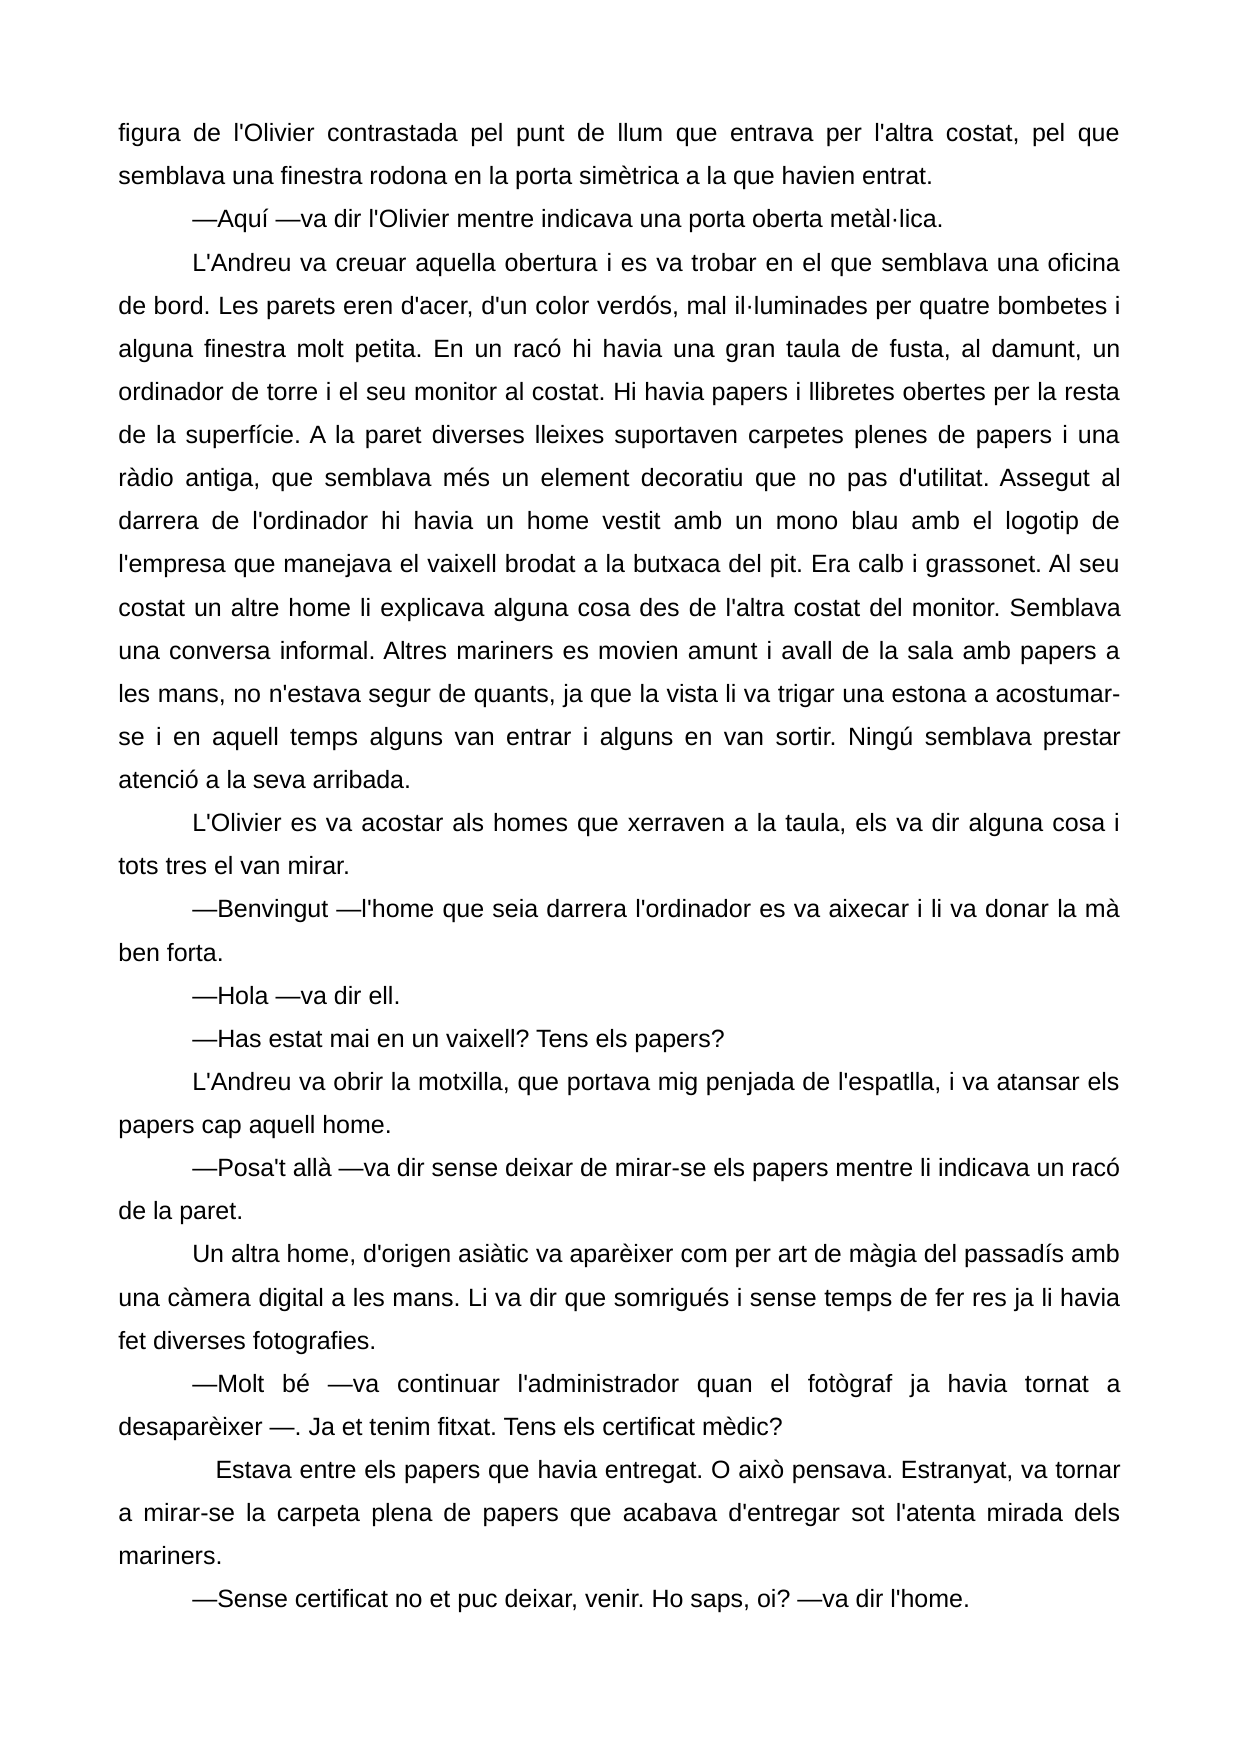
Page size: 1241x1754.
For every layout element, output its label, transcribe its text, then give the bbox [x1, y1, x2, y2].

text L'Olivier es va acostar als homes que xerraven a la taula, els va dir alguna cosa i tots tres el van mirar. [118, 808, 1122, 880]
text L'Andreu va obrir la motxilla, que portava mig penjada de l'espatlla, i va atansar els papers cap aquell home. [118, 1067, 1122, 1139]
text Un altra home, d'origen asiàtic va aparèixer com per art de màgia del passadís amb una càmera digital a les mans. Li va dir que somrigués i sense temps de fer res ja li havia fet diverses fotografies. [118, 1239, 1122, 1354]
text —Aquí —va dir l'Olivier mentre indicava una porta oberta metàl·lica. [118, 204, 1122, 233]
text —Has estat mai en un vaixell? Tens els papers? [118, 1024, 1122, 1052]
text —Hola —va dir ell. [118, 981, 1122, 1009]
text figura de l'Olivier contrastada pel punt de llum que entrava per l'altra costat, pel que semblava una finestra rodona en la porta simètrica a la que havien entrat. [118, 118, 1122, 190]
text —Sense certificat no et puc deixar, venir. Ho saps, oi? —va dir l'home. [118, 1584, 1122, 1613]
text —Benvingut —l'home que seia darrera l'ordinador es va aixecar i li va donar la mà ben forta. [118, 894, 1122, 966]
text Estava entre els papers que havia entregat. O això pensava. Estranyat, va tornar a mirar-se la carpeta plena de papers que acabava d'entregar sot l'atenta mirada dels mariners. [118, 1455, 1122, 1570]
text L'Andreu va creuar aquella obertura i es va trobar en el que semblava una oficina de bord. Les parets eren d'acer, d'un color verdós, mal il·luminades per quatre bombetes i alguna finestra molt petita. En un racó hi havia una gran taula de fusta, al damunt, un ordinador de torre i el seu monitor al costat. Hi havia papers i llibretes obertes per la resta de la superfície. A la paret diverses lleixes suportaven carpetes plenes de papers i una ràdio antiga, que semblava més un element decoratiu que no pas d'utilitat. Assegut al darrera de l'ordinador hi havia un home vestit amb un mono blau amb el logotip de l'empresa que manejava el vaixell brodat a la butxaca del pit. Era calb i grassonet. Al seu costat un altre home li explicava alguna cosa des de l'altra costat del monitor. Semblava una conversa informal. Altres mariners es movien amunt i avall de la sala amb papers a les mans, no n'estava segur de quants, ja que la vista li va trigar una estona a acostumar-se i en aquell temps alguns van entrar i alguns en van sortir. Ningú semblava prestar atenció a la seva arribada. [118, 247, 1122, 794]
text —Molt bé —va continuar l'administrador quan el fotògraf ja havia tornat a desaparèixer —. Ja et tenim fitxat. Tens els certificat mèdic? [118, 1369, 1122, 1441]
text —Posa't allà —va dir sense deixar de mirar-se els papers mentre li indicava un racó de la paret. [118, 1153, 1122, 1225]
